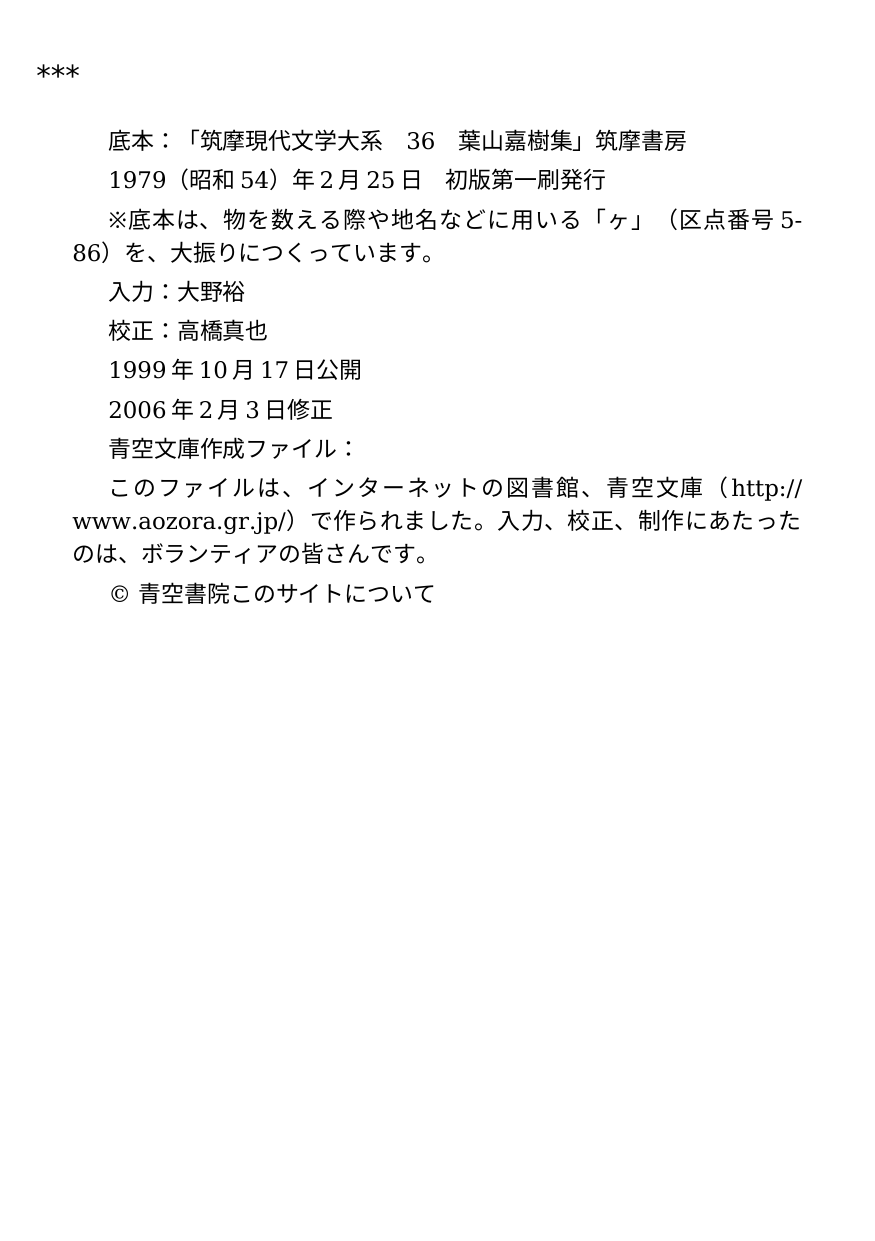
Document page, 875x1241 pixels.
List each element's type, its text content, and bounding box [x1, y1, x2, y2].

subtitle *** [36, 60, 838, 94]
text ※底本は、物を数える際や地名などに用いる「ヶ」（区点番号5-86）を、大振りにつくっています。 [72, 202, 802, 268]
text 校正：高橋真也 [72, 313, 802, 346]
text © 青空書院このサイトについて [72, 575, 802, 609]
text このファイルは、インターネットの図書館、青空文庫（http://www.aozora.gr.jp/）で作られました。入力、校正、制作にあたったのは、ボランティアの皆さんです。 [72, 470, 802, 569]
text 入力：大野裕 [72, 274, 802, 307]
text 底本：「筑摩現代文学大系 36 葉山嘉樹集」筑摩書房 [72, 123, 802, 156]
text 2006年2月3日修正 [72, 391, 802, 425]
text 1999年10月17日公開 [72, 352, 802, 386]
text 青空文庫作成ファイル： [72, 431, 802, 464]
text 1979（昭和54）年2月25日 初版第一刷発行 [72, 162, 802, 196]
